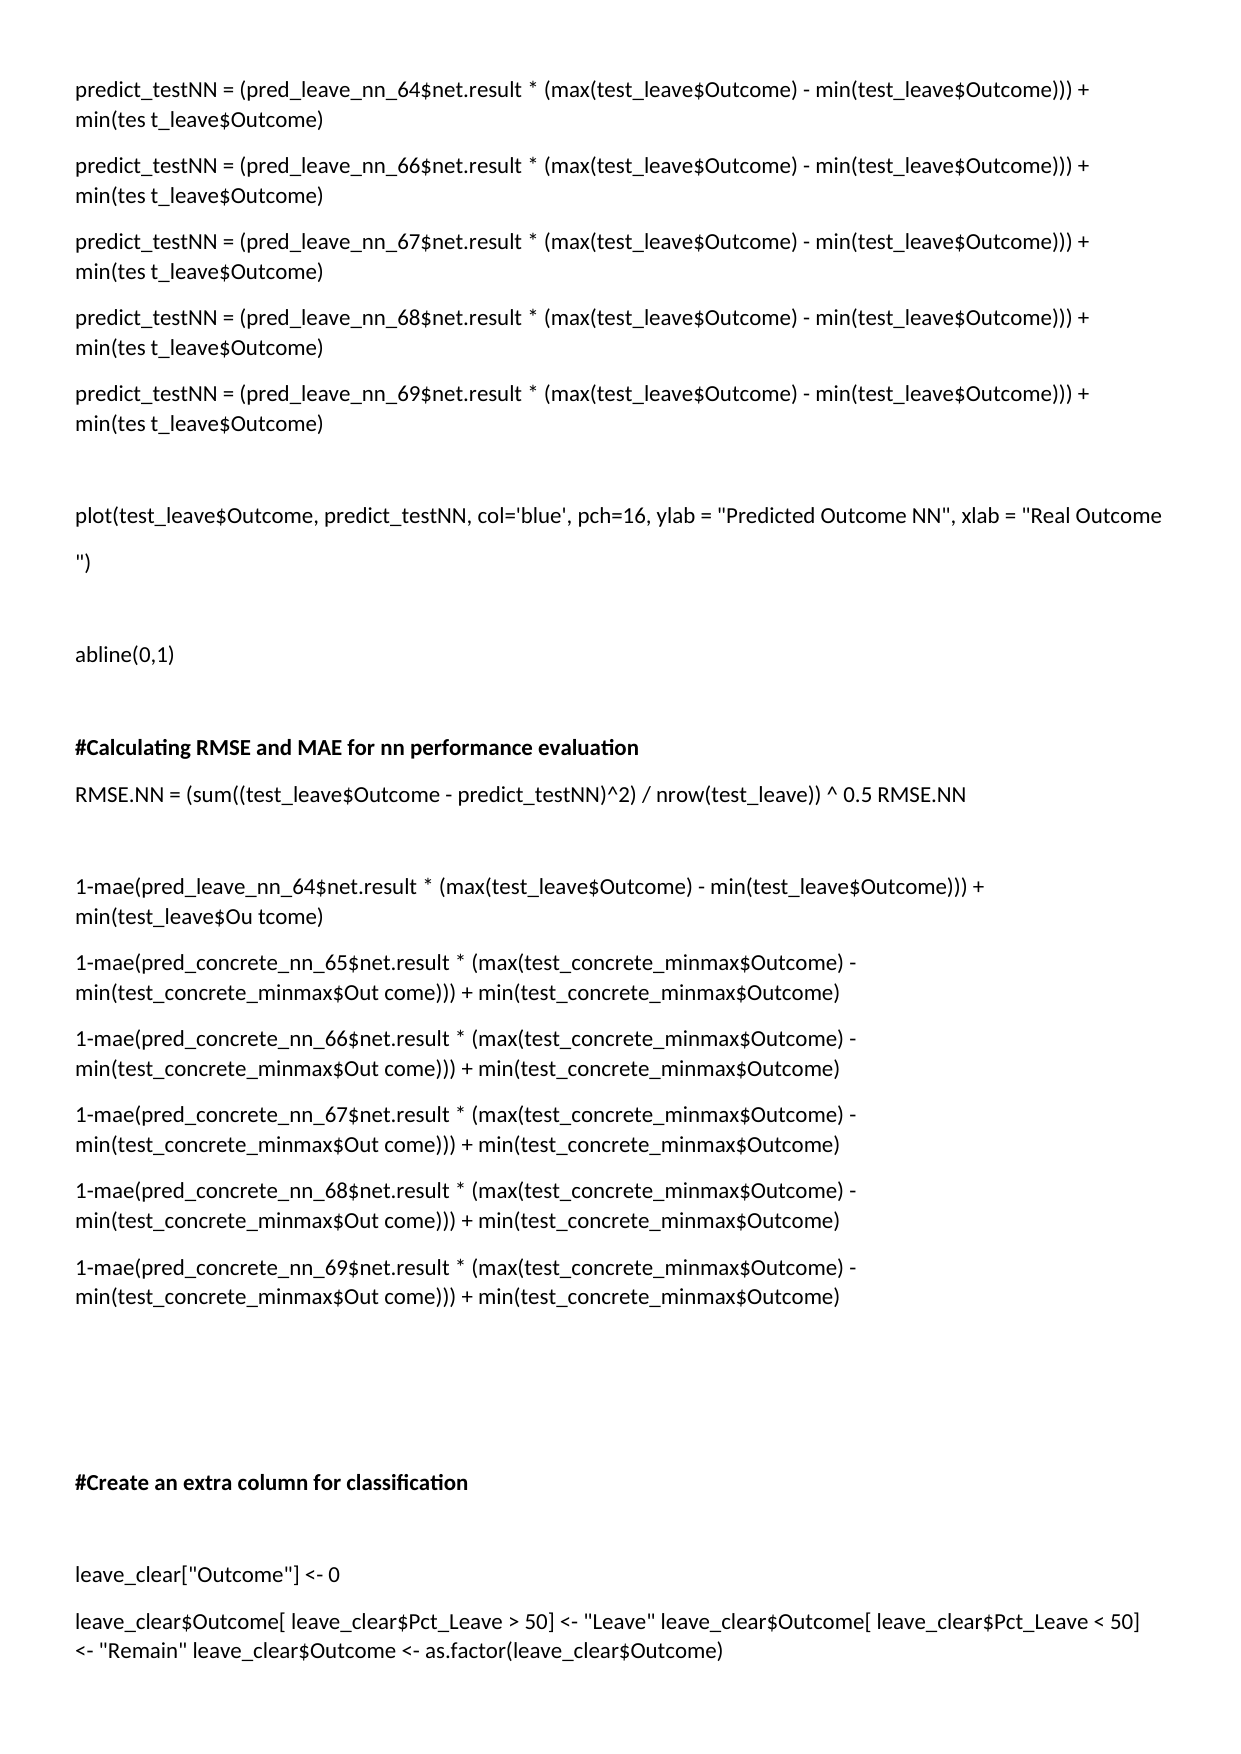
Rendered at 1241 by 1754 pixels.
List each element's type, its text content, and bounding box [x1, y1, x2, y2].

text 1-mae(pred_concrete_nn_68$net.result * (max(test_concrete_minmax$Outcome) - min(test_concrete_minmax$Out come))) + min(test_concrete_minmax$Outcome) [75, 1177, 1165, 1234]
text 1-mae(pred_concrete_nn_65$net.result * (max(test_concrete_minmax$Outcome) - min(test_concrete_minmax$Out come))) + min(test_concrete_minmax$Outcome) [75, 948, 1165, 1006]
text plot(test_leave$Outcome, predict_testNN, col='blue', pch=16, ylab = "Predicted Outcome NN", xlab = "Real Outcome [75, 502, 1165, 529]
text 1-mae(pred_concrete_nn_66$net.result * (max(test_concrete_minmax$Outcome) - min(test_concrete_minmax$Out come))) + min(test_concrete_minmax$Outcome) [75, 1024, 1165, 1082]
text ") [75, 548, 1165, 576]
text predict_testNN = (pred_leave_nn_64$net.result * (max(test_leave$Outcome) - min(test_leave$Outcome))) + min(tes t_leave$Outcome) [75, 75, 1165, 133]
text predict_testNN = (pred_leave_nn_68$net.result * (max(test_leave$Outcome) - min(test_leave$Outcome))) + min(tes t_leave$Outcome) [75, 303, 1165, 361]
text abline(0,1) [75, 641, 1165, 669]
text RMSE.NN = (sum((test_leave$Outcome - predict_testNN)^2) / nrow(test_leave)) ^ 0.5 RMSE.NN [75, 780, 1165, 808]
text 1-mae(pred_concrete_nn_69$net.result * (max(test_concrete_minmax$Outcome) - min(test_concrete_minmax$Out come))) + min(test_concrete_minmax$Outcome) [75, 1253, 1165, 1310]
text 1-mae(pred_concrete_nn_67$net.result * (max(test_concrete_minmax$Outcome) - min(test_concrete_minmax$Out come))) + min(test_concrete_minmax$Outcome) [75, 1101, 1165, 1158]
text #Create an extra column for classification [75, 1468, 1165, 1496]
text leave_clear["Outcome"] <- 0 [75, 1560, 1165, 1588]
text predict_testNN = (pred_leave_nn_67$net.result * (max(test_leave$Outcome) - min(test_leave$Outcome))) + min(tes t_leave$Outcome) [75, 227, 1165, 285]
text #Calculating RMSE and MAE for nn performance evaluation [75, 733, 1165, 761]
text predict_testNN = (pred_leave_nn_66$net.result * (max(test_leave$Outcome) - min(test_leave$Outcome))) + min(tes t_leave$Outcome) [75, 151, 1165, 209]
text leave_clear$Outcome[ leave_clear$Pct_Leave > 50] <- "Leave" leave_clear$Outcome[ leave_clear$Pct_Leave < 50] <- "Remain" leave_clear$Outcome <- as.factor(leave_clear$Outcome) [75, 1607, 1165, 1664]
text 1-mae(pred_leave_nn_64$net.result * (max(test_leave$Outcome) - min(test_leave$Outcome))) + min(test_leave$Ou tcome) [75, 872, 1165, 930]
text predict_testNN = (pred_leave_nn_69$net.result * (max(test_leave$Outcome) - min(test_leave$Outcome))) + min(tes t_leave$Outcome) [75, 379, 1165, 437]
